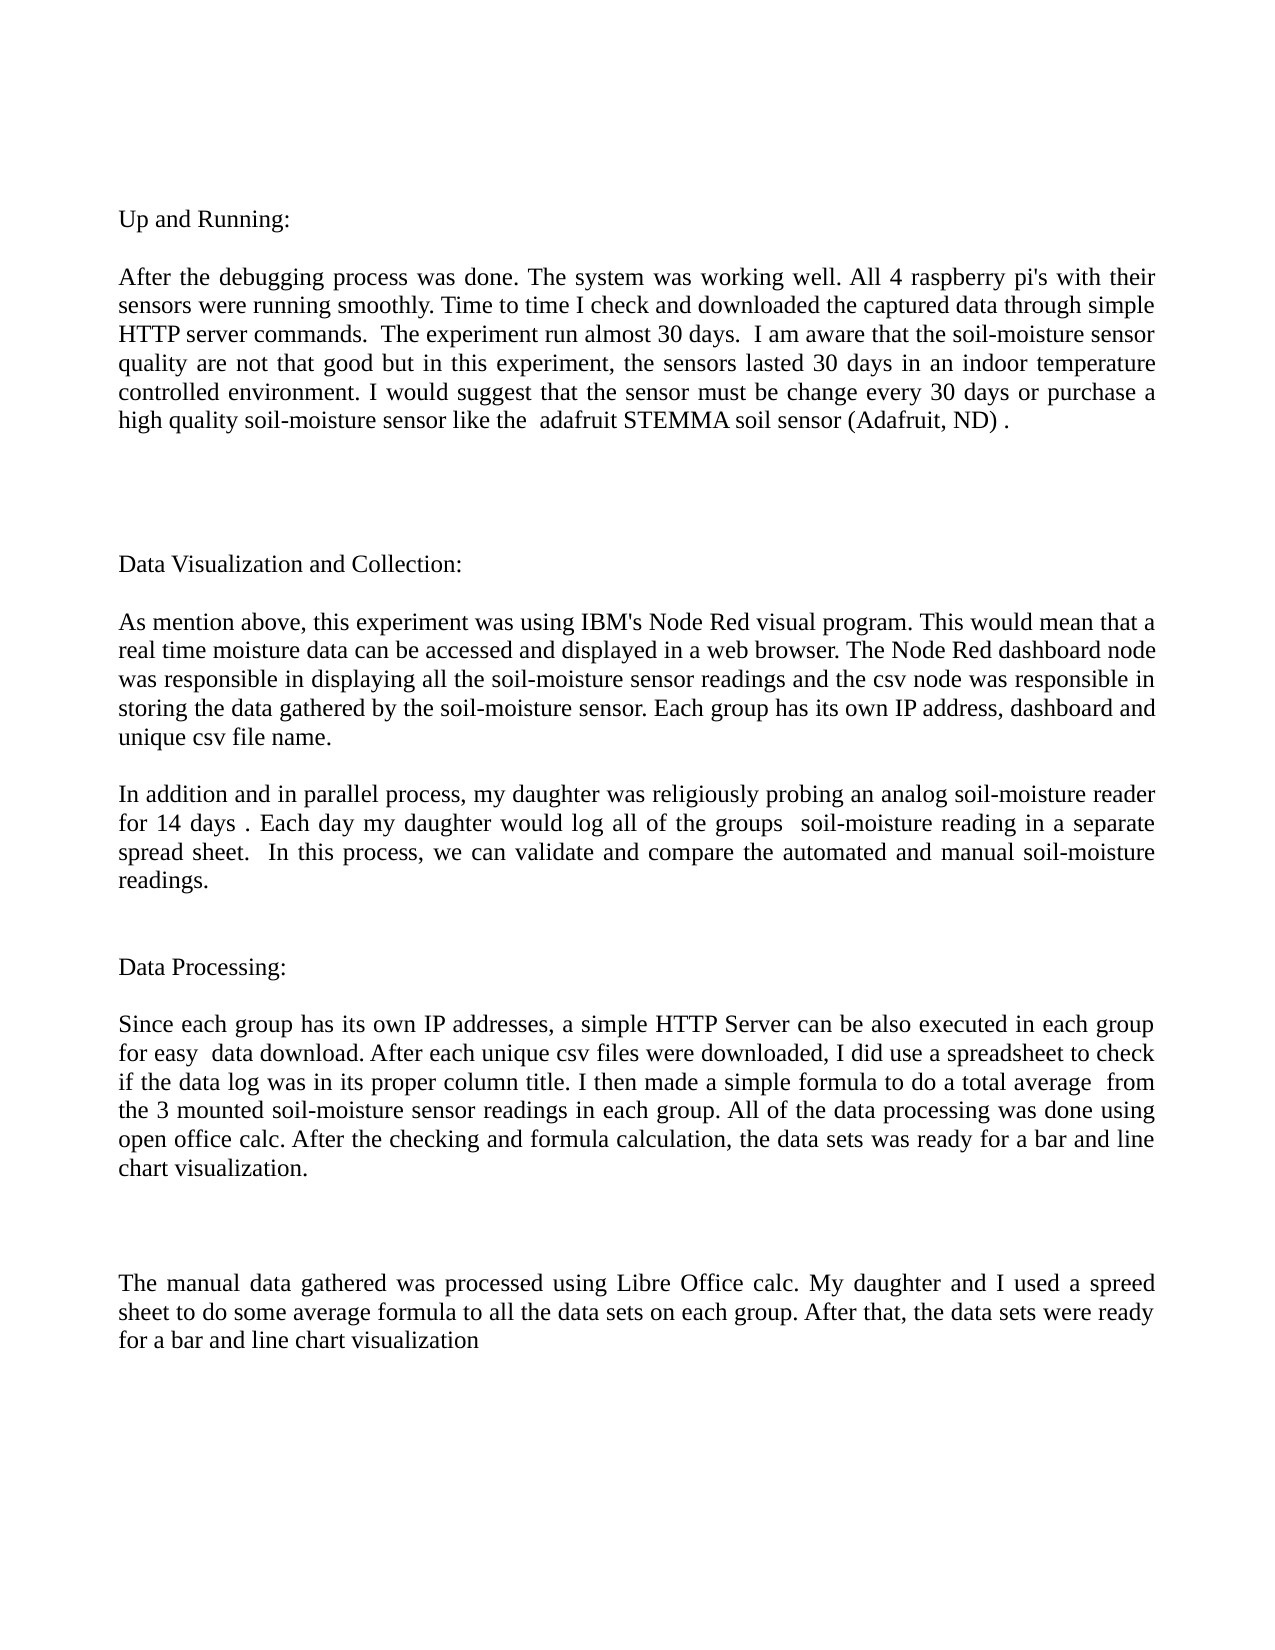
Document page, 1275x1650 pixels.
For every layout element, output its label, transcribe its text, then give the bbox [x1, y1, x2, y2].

text In addition and in parallel process, my daughter was religiously probing an analog soil-moisture reader for 14 days . Each day my daughter would log all of the groups soil-moisture reading in a separate spread sheet. In this process, we can validate and compare the automated and manual soil-moisture readings. [118, 779, 1157, 894]
text Up and Running: [118, 204, 1157, 233]
text As mention above, this experiment was using IBM's Node Red visual program. This would mean that a real time moisture data can be accessed and displayed in a web browser. The Node Red dashboard node was responsible in displaying all the soil-moisture sensor readings and the csv node was responsible in storing the data gathered by the soil-moisture sensor. Each group has its own IP address, dashboard and unique csv file name. [118, 607, 1157, 751]
text Since each group has its own IP addresses, a simple HTTP Server can be also executed in each group for easy data download. After each unique csv files were downloaded, I did use a spreadsheet to check if the data log was in its proper column title. I then made a simple formula to do a total average from the 3 mounted soil-moisture sensor readings in each group. All of the data processing was done using open office calc. After the checking and formula calculation, the data sets was ready for a bar and line chart visualization. [118, 1009, 1157, 1182]
text The manual data gathered was processed using Libre Office calc. My daughter and I used a spreed sheet to do some average formula to all the data sets on each group. After that, the data sets were ready for a bar and line chart visualization [118, 1268, 1157, 1354]
text Data Visualization and Collection: [118, 549, 1157, 578]
text After the debugging process was done. The system was working well. All 4 raspberry pi's with their sensors were running smoothly. Time to time I check and downloaded the captured data through simple HTTP server commands. The experiment run almost 30 days. I am aware that the soil-moisture sensor quality are not that good but in this experiment, the sensors lasted 30 days in an indoor temperature controlled environment. I would suggest that the sensor must be change every 30 days or purchase a high quality soil-moisture sensor like the adafruit STEMMA soil sensor (Adafruit, ND) . [118, 262, 1157, 434]
text Data Processing: [118, 952, 1157, 981]
